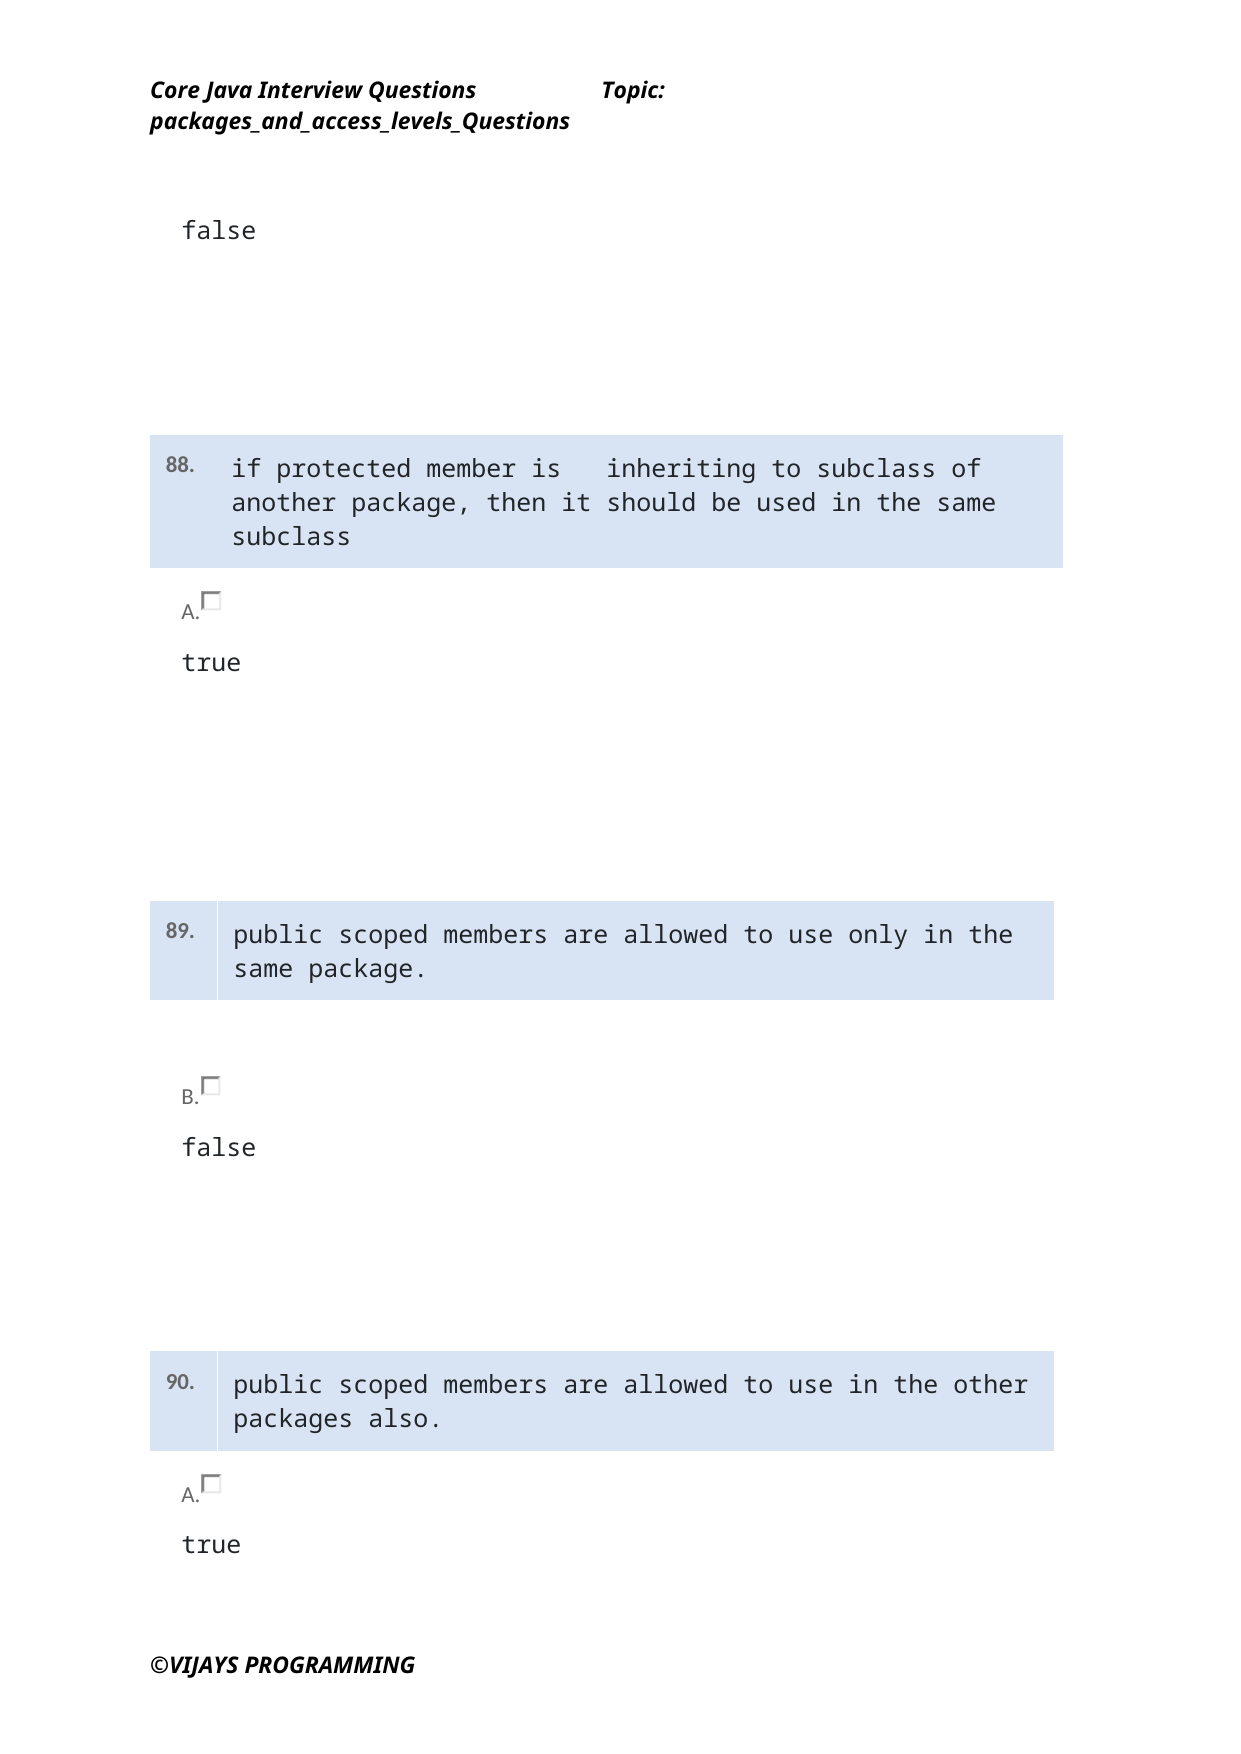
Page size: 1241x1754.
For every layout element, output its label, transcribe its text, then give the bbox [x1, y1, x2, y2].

table_cell [1054, 1351, 1090, 1451]
table_header 89. [150, 901, 217, 1000]
table_cell if protected member is inheriting to subclass of another package, then it should be used in the same subclass [216, 435, 1063, 568]
table_cell [150, 1281, 1090, 1351]
table_cell [150, 1451, 1090, 1577]
table_header [181, 781, 264, 815]
table_header [1054, 901, 1090, 1000]
table_header B. false [181, 1069, 264, 1266]
table_cell 88. [150, 435, 216, 568]
table_cell [150, 830, 1090, 901]
table_header [181, 1016, 250, 1069]
table_cell 90. [150, 1351, 217, 1451]
table_header public scoped members are allowed to use only in the same package. [218, 901, 1054, 1000]
table_cell [150, 150, 1090, 364]
table_header false [181, 166, 264, 349]
table_cell public scoped members are allowed to use in the other packages also. [218, 1351, 1054, 1451]
table_cell [150, 1000, 1090, 1281]
table_header A. true [181, 1466, 250, 1561]
table_header A. true [181, 584, 250, 781]
table_cell [150, 568, 1090, 830]
table_cell [1063, 435, 1090, 568]
table_cell [150, 365, 1090, 435]
